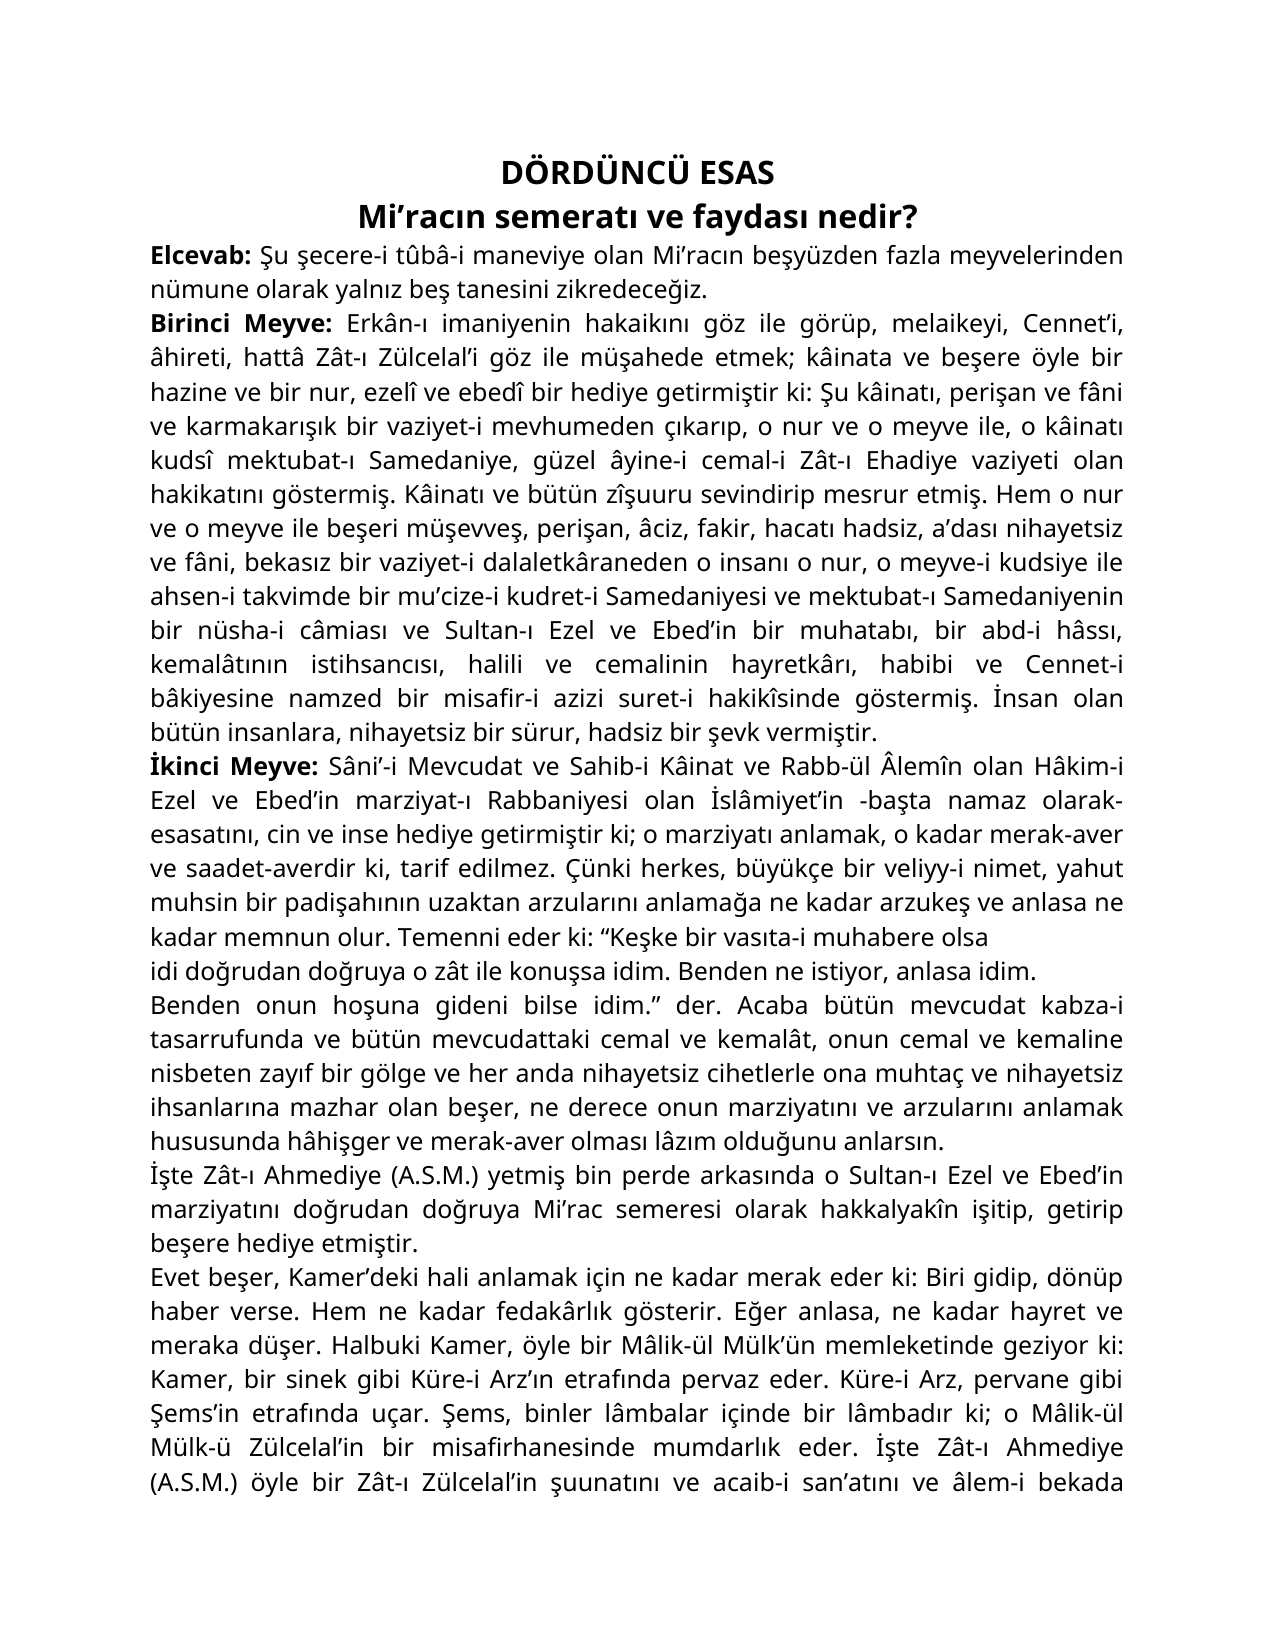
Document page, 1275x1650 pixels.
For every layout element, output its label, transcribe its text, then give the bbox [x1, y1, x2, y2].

subtitle DÖRDÜNCÜ ESAS [150, 150, 1125, 194]
subtitle Mi’racın semeratı ve faydası nedir? [150, 194, 1125, 238]
text İkinci Meyve: Sâni’-i Mevcudat ve Sahib-i Kâinat ve Rabb-ül Âlemîn olan Hâkim-i Ezel ve Ebed’in marziyat-ı Rabbaniyesi olan İslâmiyet’in -başta namaz olarak- esasatını, cin ve inse hediye getirmiştir ki; o marziyatı anlamak, o kadar merak-aver ve saadet-averdir ki, tarif edilmez. Çünki herkes, büyükçe bir veliyy-i nimet, yahut muhsin bir padişahının uzaktan arzularını anlamağa ne kadar arzukeş ve anlasa ne kadar memnun olur. Temenni eder ki: “Keşke bir vasıta-i muhabere olsa [150, 749, 1125, 953]
text idi doğrudan doğruya o zât ile konuşsa idim. Benden ne istiyor, anlasa idim. [150, 953, 1125, 987]
text Evet beşer, Kamer’deki hali anlamak için ne kadar merak eder ki: Biri gidip, dönüp haber verse. Hem ne kadar fedakârlık gösterir. Eğer anlasa, ne kadar hayret ve meraka düşer. Halbuki Kamer, öyle bir Mâlik-ül Mülk’ün memleketinde geziyor ki: Kamer, bir sinek gibi Küre-i Arz’ın etrafında pervaz eder. Küre-i Arz, pervane gibi Şems’in etrafında uçar. Şems, binler lâmbalar içinde bir lâmbadır ki; o Mâlik-ül Mülk-ü Zülcelal’in bir misafirhanesinde mumdarlık eder. İşte Zât-ı Ahmediye (A.S.M.) öyle bir Zât-ı Zülcelal’in şuunatını ve acaib-i san’atını ve âlem-i bekada [150, 1260, 1125, 1498]
text Birinci Meyve: Erkân-ı imaniyenin hakaikını göz ile görüp, melaikeyi, Cennet’i, âhireti, hattâ Zât-ı Zülcelal’i göz ile müşahede etmek; kâinata ve beşere öyle bir hazine ve bir nur, ezelî ve ebedî bir hediye getirmiştir ki: Şu kâinatı, perişan ve fâni ve karmakarışık bir vaziyet-i mevhumeden çıkarıp, o nur ve o meyve ile, o kâinatı kudsî mektubat-ı Samedaniye, güzel âyine-i cemal-i Zât-ı Ehadiye vaziyeti olan hakikatını göstermiş. Kâinatı ve bütün zîşuuru sevindirip mesrur etmiş. Hem o nur ve o meyve ile beşeri müşevveş, perişan, âciz, fakir, hacatı hadsiz, a’dası nihayetsiz ve fâni, bekasız bir vaziyet-i dalaletkâraneden o insanı o nur, o meyve-i kudsiye ile ahsen-i takvimde bir mu’cize-i kudret-i Samedaniyesi ve mektubat-ı Samedaniyenin bir nüsha-i câmiası ve Sultan-ı Ezel ve Ebed’in bir muhatabı, bir abd-i hâssı, kemalâtının istihsancısı, halili ve cemalinin hayretkârı, habibi ve Cennet-i bâkiyesine namzed bir misafir-i azizi suret-i hakikîsinde göstermiş. İnsan olan bütün insanlara, nihayetsiz bir sürur, hadsiz bir şevk vermiştir. [150, 306, 1125, 749]
text Benden onun hoşuna gideni bilse idim.” der. Acaba bütün mevcudat kabza-i tasarrufunda ve bütün mevcudattaki cemal ve kemalât, onun cemal ve kemaline nisbeten zayıf bir gölge ve her anda nihayetsiz cihetlerle ona muhtaç ve nihayetsiz ihsanlarına mazhar olan beşer, ne derece onun marziyatını ve arzularını anlamak hususunda hâhişger ve merak-aver olması lâzım olduğunu anlarsın. [150, 987, 1125, 1158]
text Elcevab: Şu şecere-i tûbâ-i maneviye olan Mi’racın beşyüzden fazla meyvelerinden nümune olarak yalnız beş tanesini zikredeceğiz. [150, 238, 1125, 306]
text İşte Zât-ı Ahmediye (A.S.M.) yetmiş bin perde arkasında o Sultan-ı Ezel ve Ebed’in marziyatını doğrudan doğruya Mi’rac semeresi olarak hakkalyakîn işitip, getirip beşere hediye etmiştir. [150, 1158, 1125, 1260]
